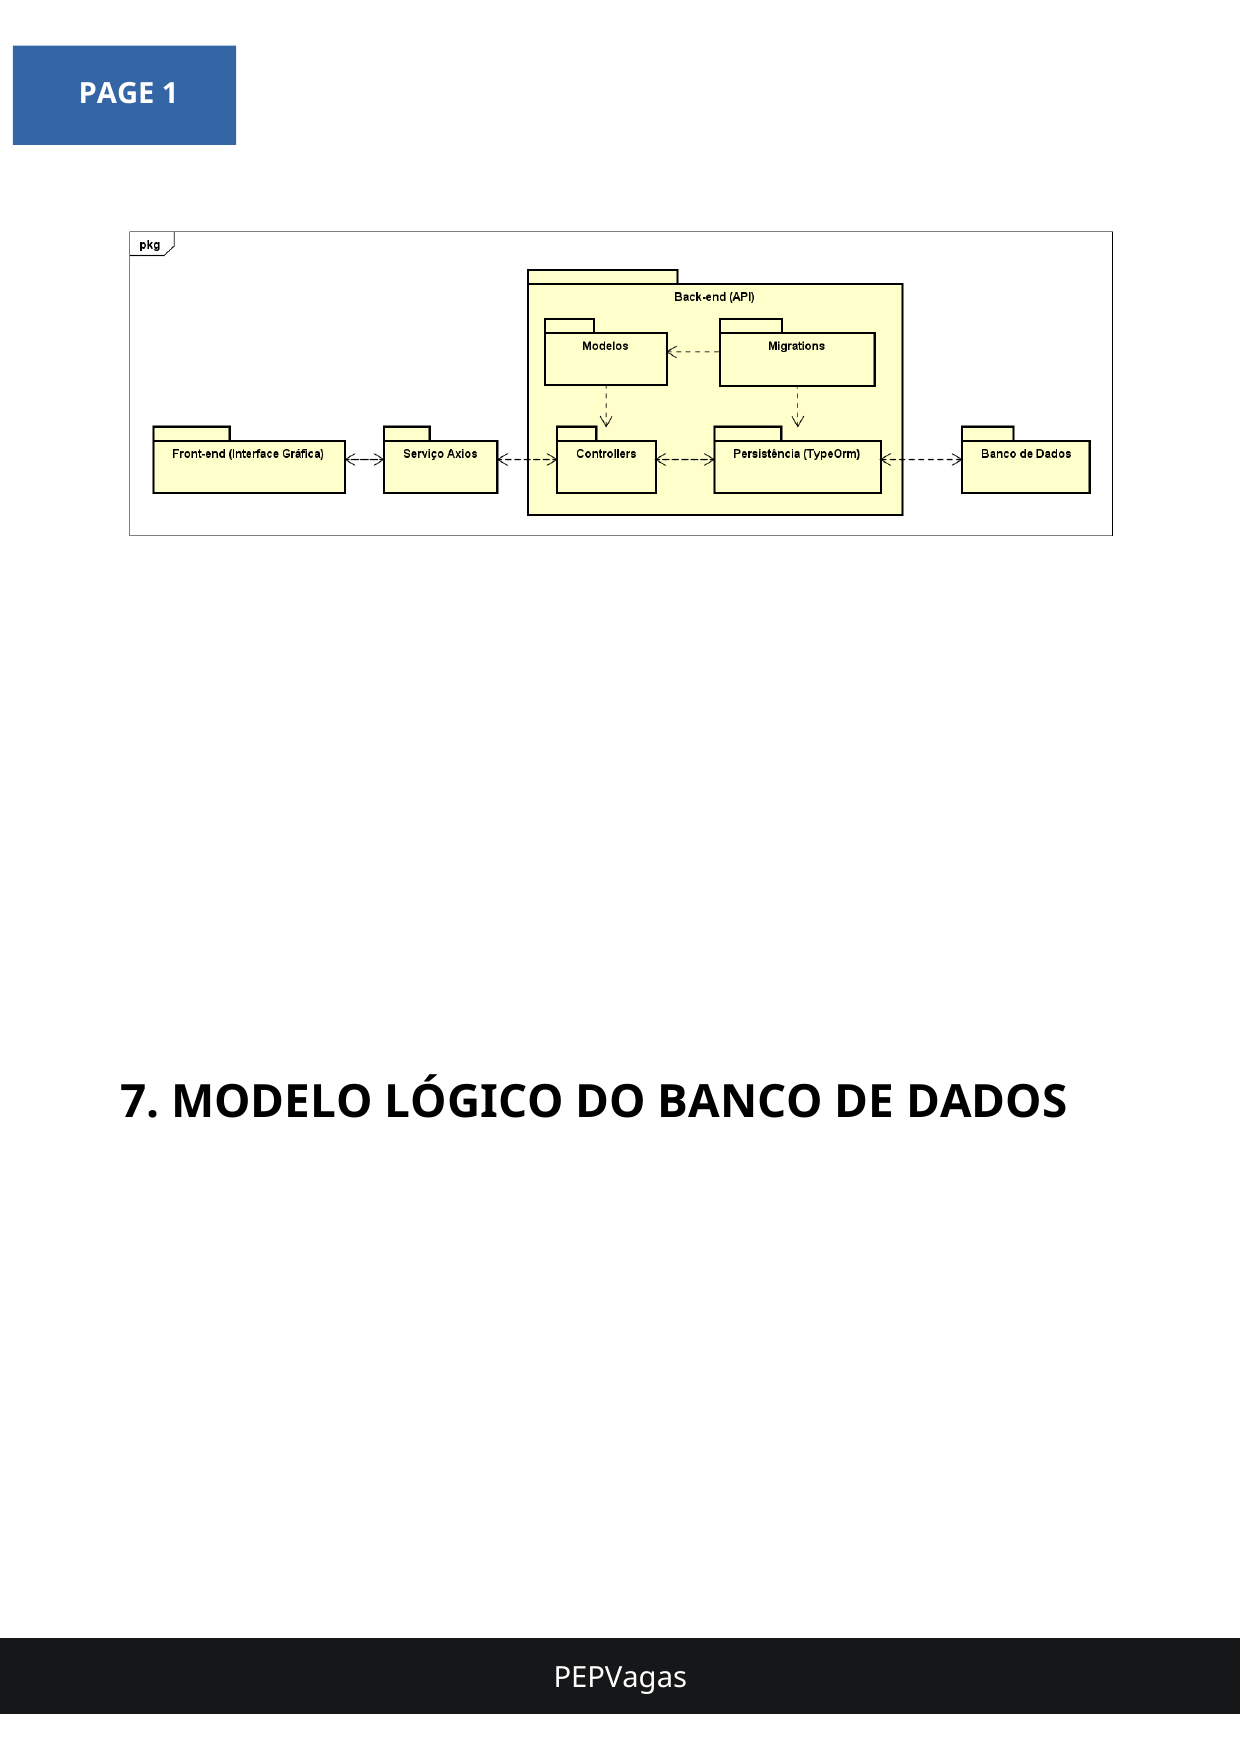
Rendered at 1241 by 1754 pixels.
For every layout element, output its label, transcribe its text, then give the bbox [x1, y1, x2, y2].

picture [120, 222, 1121, 545]
subtitle 7. MODELO LÓGICO DO BANCO DE DADOS [120, 1069, 1120, 1131]
